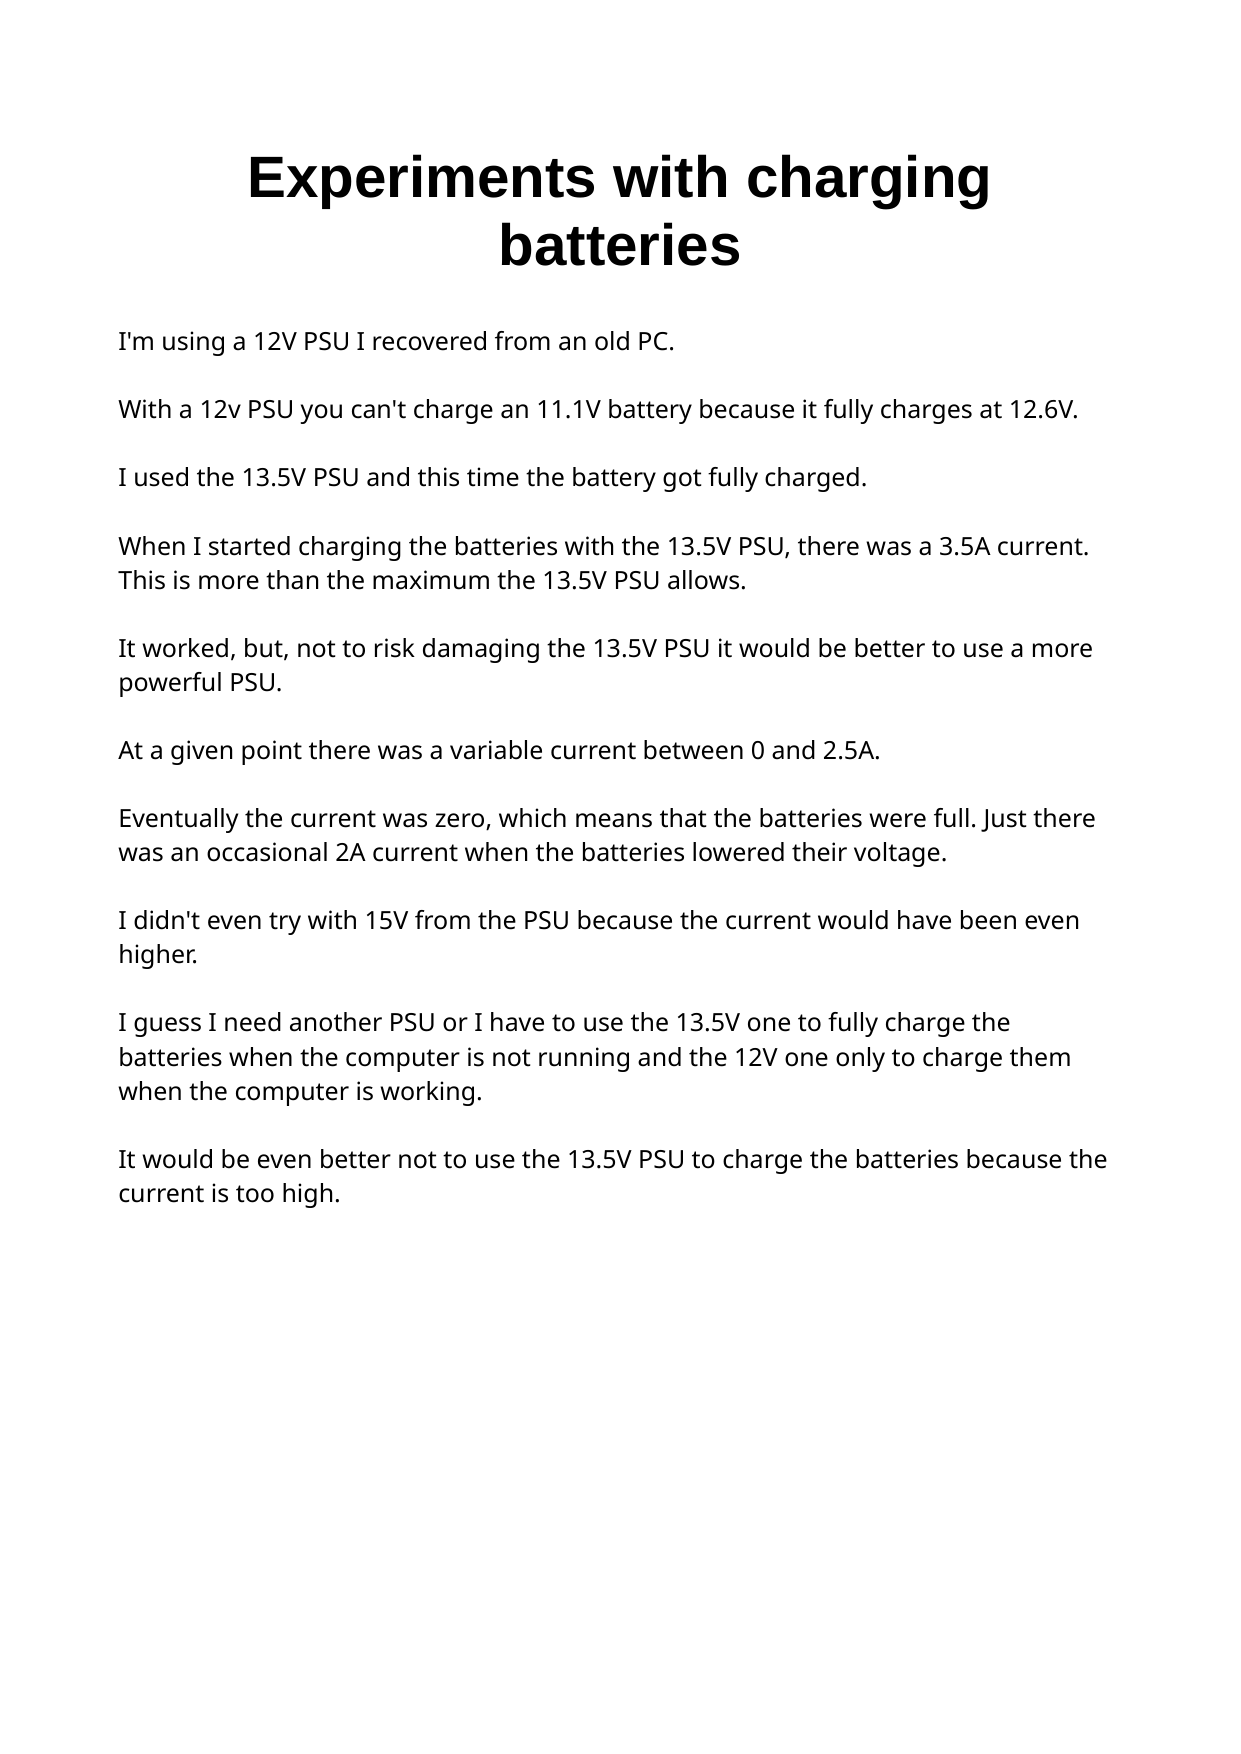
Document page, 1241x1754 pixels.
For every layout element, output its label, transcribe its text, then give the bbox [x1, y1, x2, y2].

text At a given point there was a variable current between 0 and 2.5A. [118, 733, 1122, 767]
text I guess I need another PSU or I have to use the 13.5V one to fully charge the batteries when the computer is not running and the 12V one only to charge them when the computer is working. [118, 1005, 1122, 1107]
title Experiments with charging batteries [118, 143, 1122, 277]
text I used the 13.5V PSU and this time the battery got fully charged. [118, 460, 1122, 494]
text When I started charging the batteries with the 13.5V PSU, there was a 3.5A current. This is more than the maximum the 13.5V PSU allows. [118, 528, 1122, 596]
text I'm using a 12V PSU I recovered from an old PC. [118, 324, 1122, 358]
text It would be even better not to use the 13.5V PSU to charge the batteries because the current is too high. [118, 1141, 1122, 1209]
text Eventually the current was zero, which means that the batteries were full. Just there was an occasional 2A current when the batteries lowered their voltage. [118, 801, 1122, 869]
text With a 12v PSU you can't charge an 11.1V battery because it fully charges at 12.6V. [118, 392, 1122, 426]
text It worked, but, not to risk damaging the 13.5V PSU it would be better to use a more powerful PSU. [118, 630, 1122, 698]
text I didn't even try with 15V from the PSU because the current would have been even higher. [118, 903, 1122, 971]
